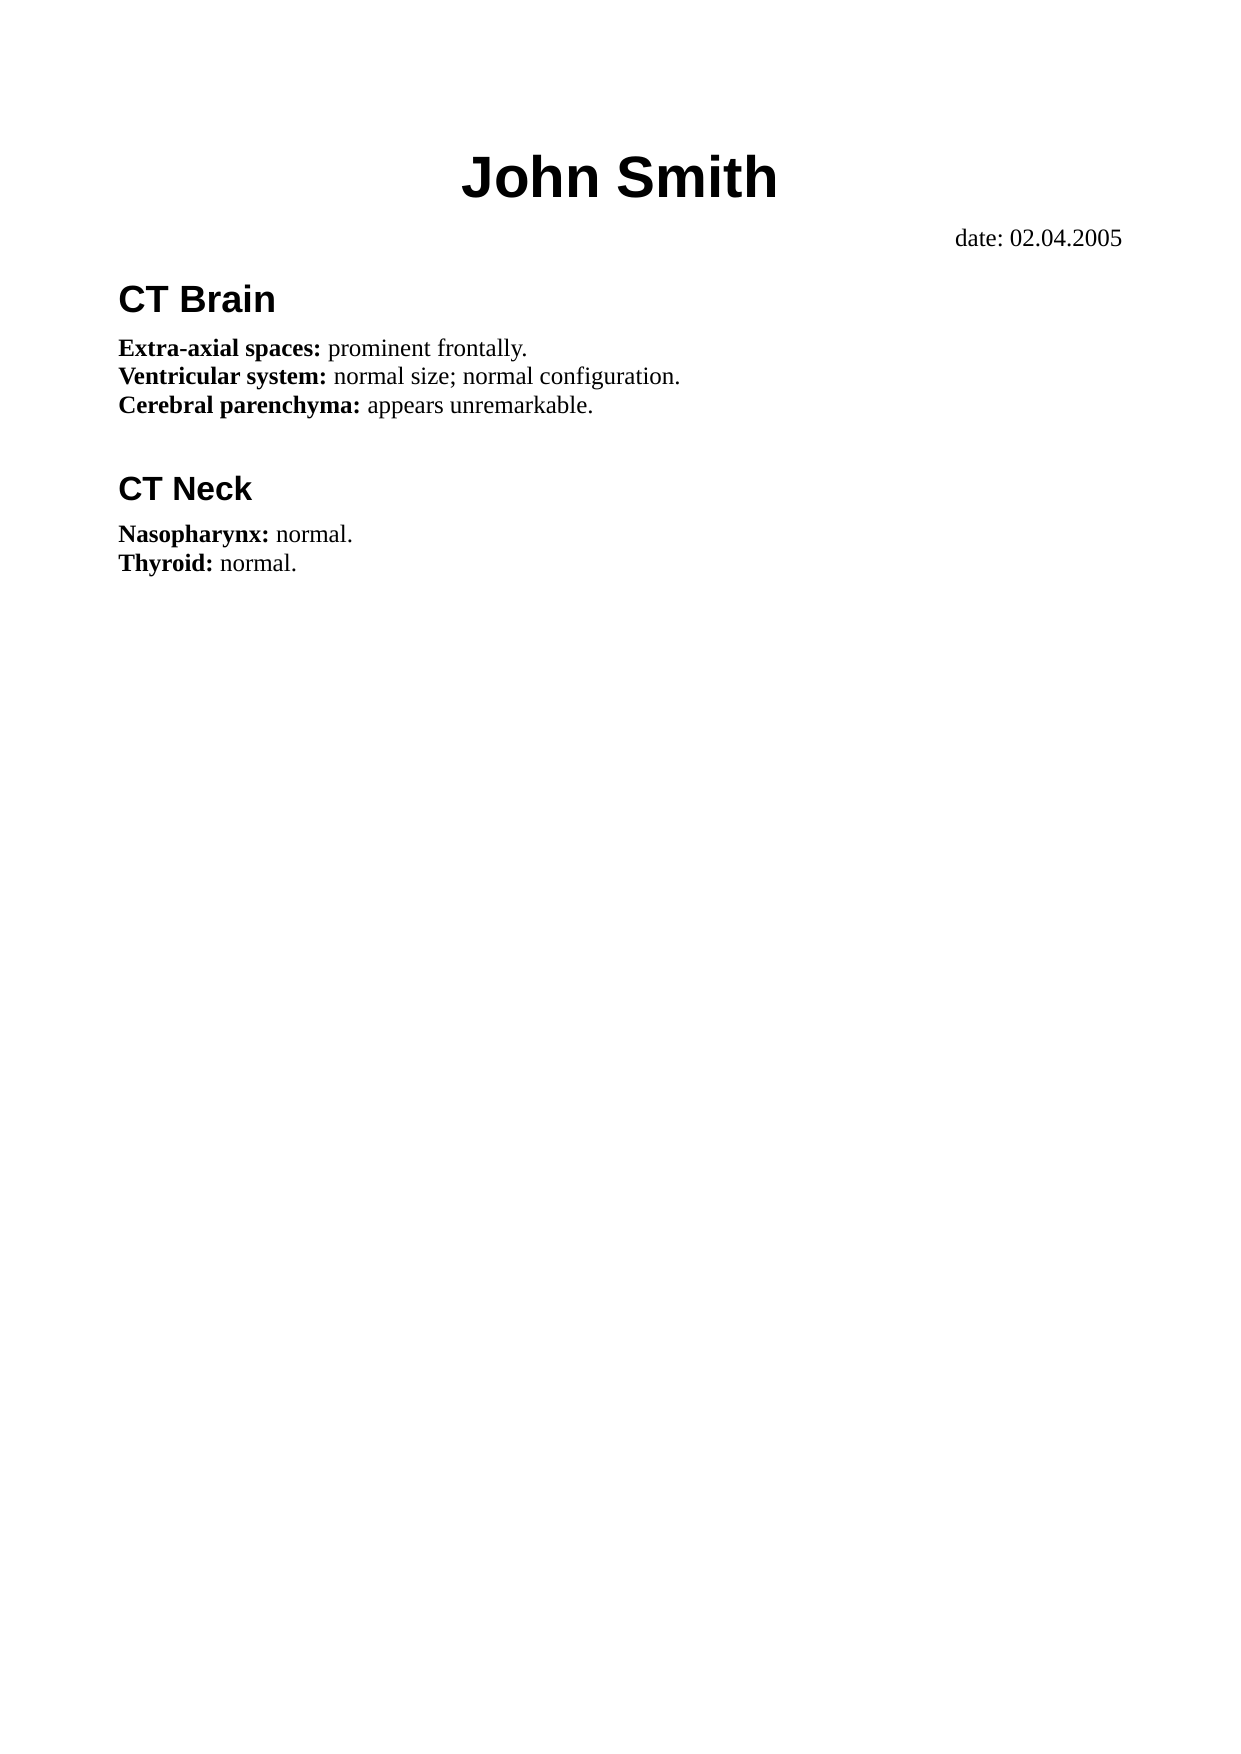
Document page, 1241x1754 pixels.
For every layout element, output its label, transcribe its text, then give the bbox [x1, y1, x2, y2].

text Cerebral parenchyma: appears unremarkable. [118, 390, 1122, 419]
subtitle CT Brain [118, 276, 1122, 320]
text Extra-axial spaces: prominent frontally. [118, 333, 1122, 361]
text Nasopharynx: normal. [118, 519, 1122, 548]
text date: 02.04.2005 [118, 223, 1122, 251]
subtitle CT Neck [118, 468, 1122, 507]
text Thyroid: normal. [118, 548, 1122, 577]
text Ventricular system: normal size; normal configuration. [118, 361, 1122, 390]
title John Smith [118, 143, 1122, 210]
